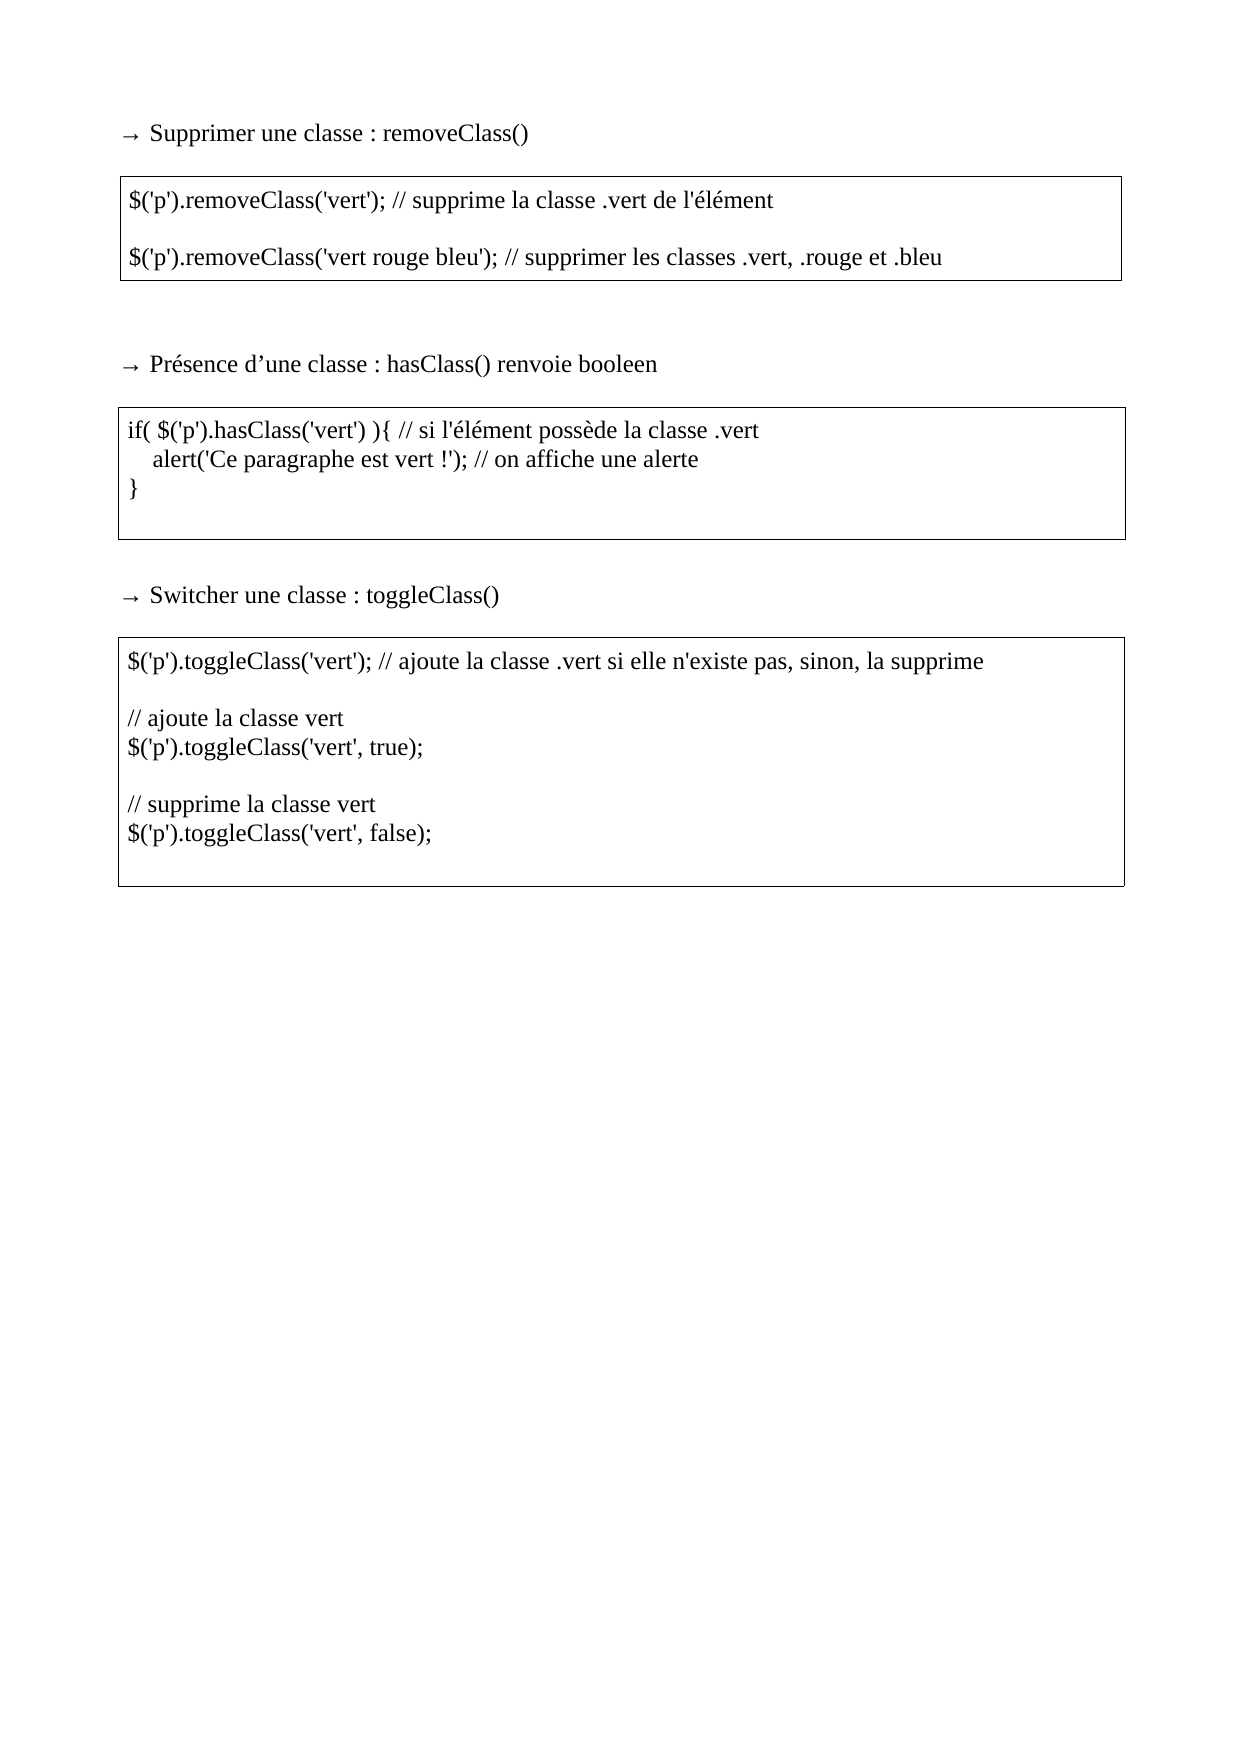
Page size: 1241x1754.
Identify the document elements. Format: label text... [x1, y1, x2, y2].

text } [127, 473, 1116, 502]
text // ajoute la classe vert [127, 703, 1115, 732]
text → Présence d’une classe : hasClass() renvoie booleen [118, 349, 1122, 378]
text // supprime la classe vert [127, 789, 1115, 818]
text → Supprimer une classe : removeClass() [118, 118, 1122, 147]
text → Switcher une classe : toggleClass() [118, 580, 1122, 609]
text if( $('p').hasClass('vert') ){ // si l'élément possède la classe .vert [127, 416, 1116, 444]
text $('p').toggleClass('vert', true); [127, 732, 1115, 761]
text $('p').toggleClass('vert', false); [127, 818, 1115, 847]
text $('p').toggleClass('vert'); // ajoute la classe .vert si elle n'existe pas, sinon, la supprime [127, 646, 1115, 674]
text $('p').removeClass('vert'); // supprime la classe .vert de l'élément [128, 185, 1113, 214]
text $('p').removeClass('vert rouge bleu'); // supprimer les classes .vert, .rouge et .bleu [128, 242, 1113, 271]
text alert('Ce paragraphe est vert !'); // on affiche une alerte [127, 444, 1116, 473]
